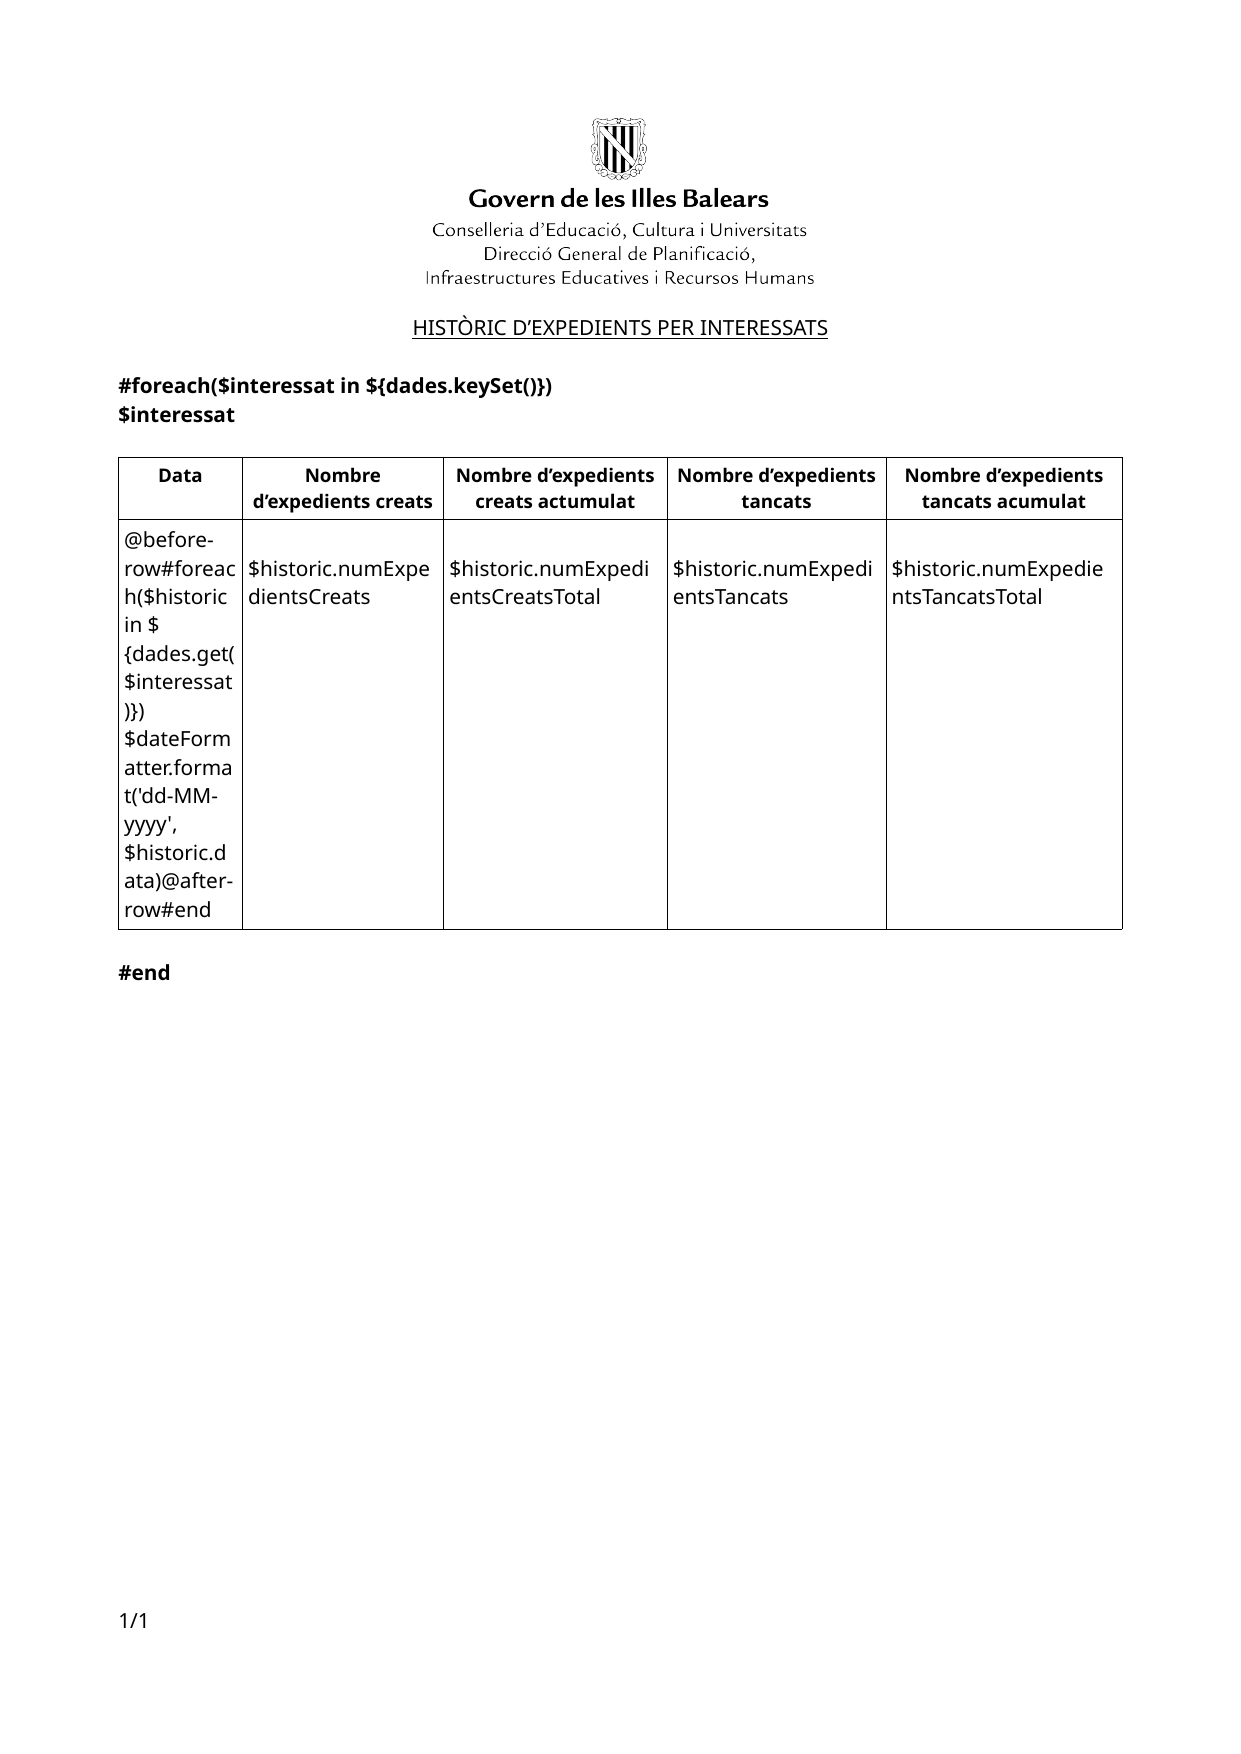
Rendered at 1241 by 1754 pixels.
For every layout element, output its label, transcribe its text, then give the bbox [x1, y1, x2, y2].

table_header Nombre d’expedients creats actumulat [444, 458, 667, 519]
table_cell $historic.numExpedientsTancatsTotal [887, 520, 1122, 929]
table_header Data [119, 458, 242, 519]
picture [426, 118, 814, 284]
text $interessat [118, 400, 1122, 428]
table_cell $historic.numExpedientsCreats [243, 520, 443, 929]
table_cell $historic.numExpedientsTancats [668, 520, 886, 929]
table_header Nombre d’expedients tancats [668, 458, 886, 519]
table_header Nombre d’expedients tancats acumulat [887, 458, 1122, 519]
table_cell @before-row#foreach($historic in ${dades.get($interessat)})$dateFormatter.format('dd-MM-yyyy', $historic.data)@after-row#end [119, 520, 242, 929]
text #end [118, 958, 1122, 1014]
text #foreach($interessat in ${dades.keySet()}) [118, 371, 1122, 400]
table_cell $historic.numExpedientsCreatsTotal [444, 520, 667, 929]
table_header Nombre d’expedients creats [243, 458, 443, 519]
